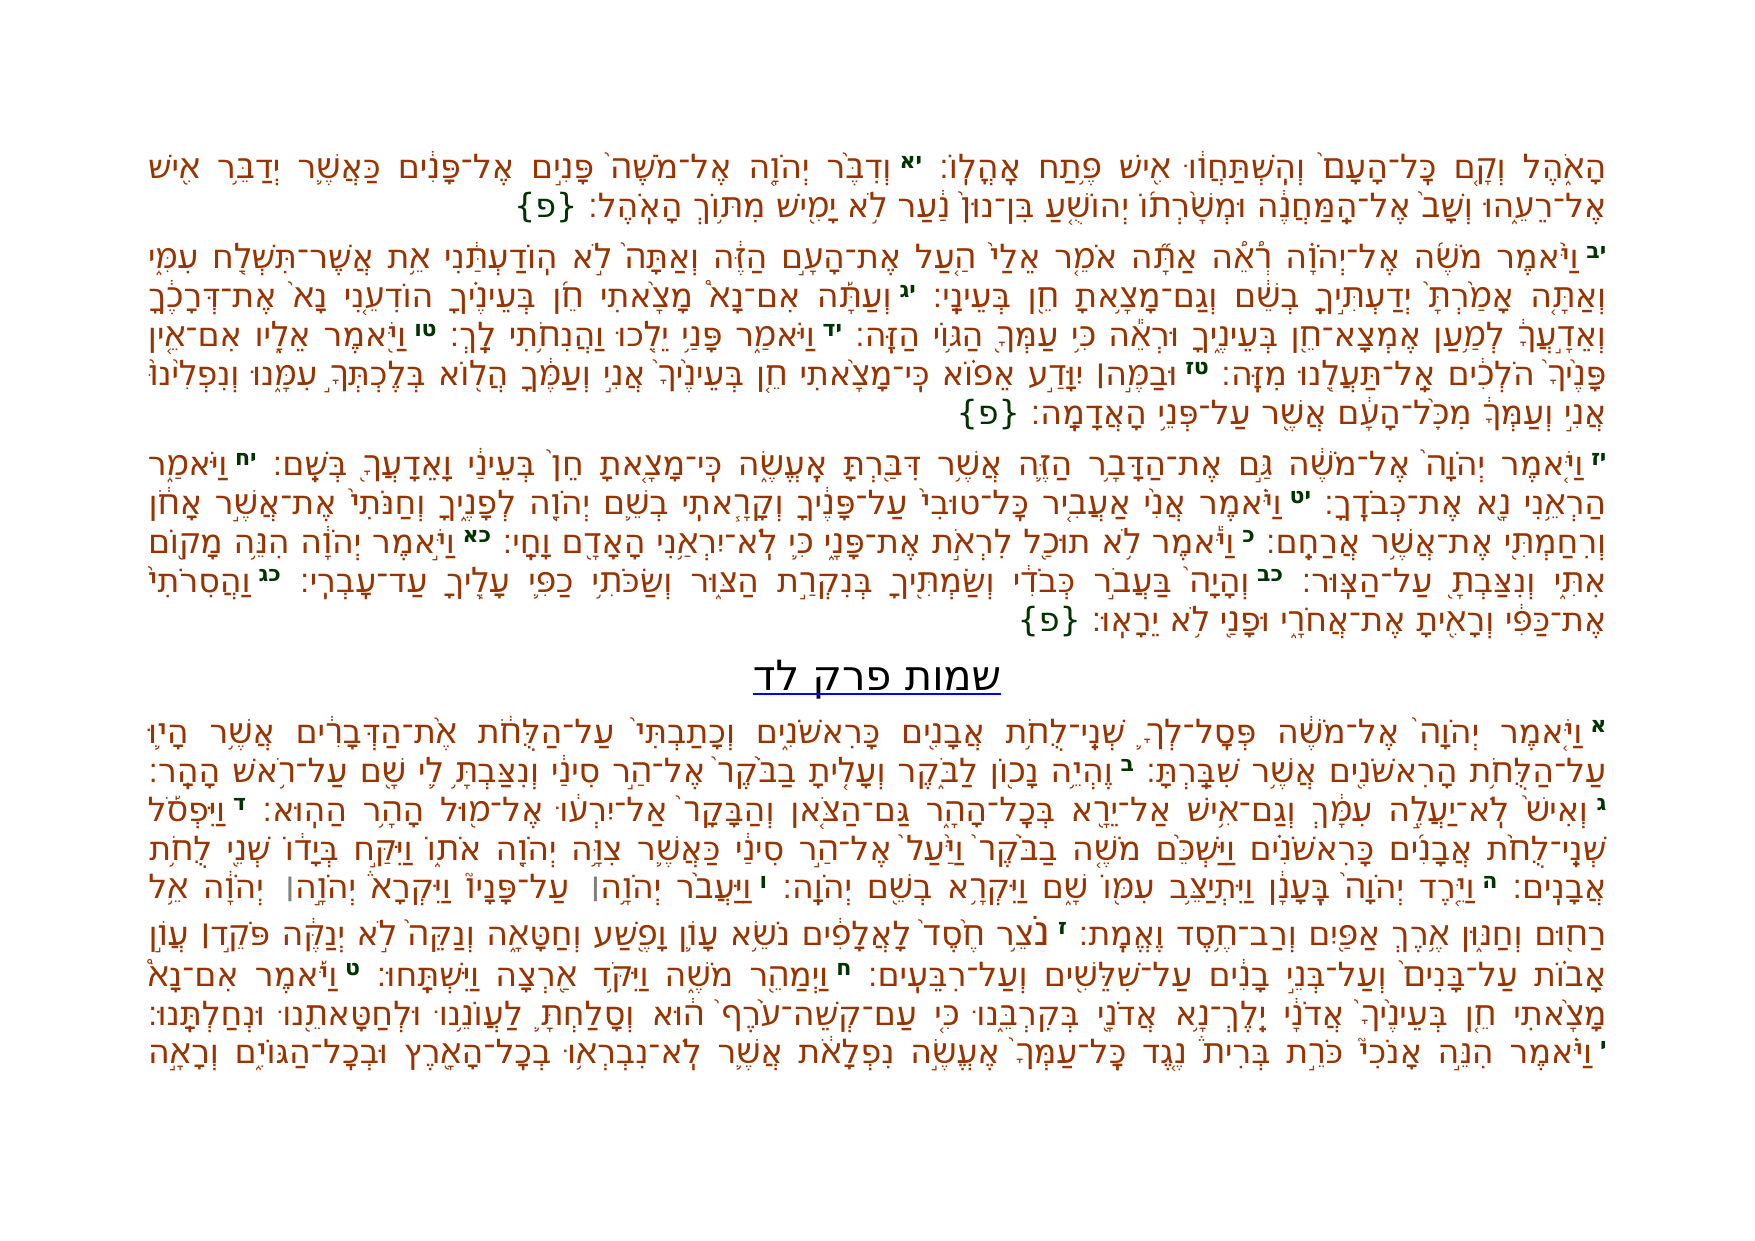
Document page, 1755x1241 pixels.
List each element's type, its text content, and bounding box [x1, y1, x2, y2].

text א וַיֹּ֤אמֶר יְהֹוָה֙ אֶל־מֹשֶׁ֔ה פְּסׇל־לְךָ֛ שְׁנֵֽי־לֻחֹ֥ת אֲבָנִ֖ים כָּרִאשֹׁנִ֑ים וְכָתַבְתִּי֙ עַל־הַלֻּחֹ֔ת אֶ֨ת־הַדְּבָרִ֔ים אֲשֶׁ֥ר הָי֛וּ עַל־הַלֻּחֹ֥ת הָרִאשֹׁנִ֖ים אֲשֶׁ֥ר שִׁבַּֽרְתָּ׃ ב וֶהְיֵ֥ה נָכ֖וֹן לַבֹּ֑קֶר וְעָלִ֤יתָ בַבֹּ֙קֶר֙ אֶל־הַ֣ר סִינַ֔י וְנִצַּבְתָּ֥ לִ֛י שָׁ֖ם עַל־רֹ֥אשׁ הָהָֽר׃ ג וְאִישׁ֙ לֹֽא־יַעֲלֶ֣ה עִמָּ֔ךְ וְגַם־אִ֥ישׁ אַל־יֵרָ֖א בְּכׇל־הָהָ֑ר גַּם־הַצֹּ֤אן וְהַבָּקָר֙ אַל־יִרְע֔וּ אֶל־מ֖וּל הָהָ֥ר הַהֽוּא׃ ד וַיִּפְסֹ֡ל שְׁנֵֽי־לֻחֹ֨ת אֲבָנִ֜ים כָּרִאשֹׁנִ֗ים וַיַּשְׁכֵּ֨ם מֹשֶׁ֤ה בַבֹּ֙קֶר֙ וַיַּ֙עַל֙ אֶל־הַ֣ר סִינַ֔י כַּאֲשֶׁ֛ר צִוָּ֥ה יְהֹוָ֖ה אֹת֑וֹ וַיִּקַּ֣ח בְּיָד֔וֹ שְׁנֵ֖י לֻחֹ֥ת אֲבָנִֽים׃ ה וַיֵּ֤רֶד יְהֹוָה֙ בֶּֽעָנָ֔ן וַיִּתְיַצֵּ֥ב עִמּ֖וֹ שָׁ֑ם וַיִּקְרָ֥א בְשֵׁ֖ם יְהֹוָֽה׃ ו וַיַּעֲבֹ֨ר יְהֹוָ֥ה׀ עַל־פָּנָיו֮ וַיִּקְרָא֒ יְהֹוָ֣ה׀ יְהֹוָ֔ה אֵ֥ל רַח֖וּם וְחַנּ֑וּן אֶ֥רֶךְ אַפַּ֖יִם וְרַב־חֶ֥סֶד וֶאֱמֶֽת׃ ז נֹצֵ֥ר חֶ֙סֶד֙ לָאֲלָפִ֔ים נֹשֵׂ֥א עָוֺ֛ן וָפֶ֖שַׁע וְחַטָּאָ֑ה וְנַקֵּה֙ לֹ֣א יְנַקֶּ֔ה פֹּקֵ֣ד׀ עֲוֺ֣ן אָב֗וֹת עַל־בָּנִים֙ וְעַל־בְּנֵ֣י בָנִ֔ים עַל־שִׁלֵּשִׁ֖ים וְעַל־רִבֵּעִֽים׃ ח וַיְמַהֵ֖ר מֹשֶׁ֑ה וַיִּקֹּ֥ד אַ֖רְצָה וַיִּשְׁתָּֽחוּ׃ ט וַיֹּ֡אמֶר אִם־נָא֩ מָצָ֨אתִי חֵ֤ן בְּעֵינֶ֙יךָ֙ אֲדֹנָ֔י יֵֽלֶךְ־נָ֥א אֲדֹנָ֖י בְּקִרְבֵּ֑נוּ כִּ֤י עַם־קְשֵׁה־עֹ֙רֶף֙ ה֔וּא וְסָלַחְתָּ֛ לַעֲוֺנֵ֥נוּ וּלְחַטָּאתֵ֖נוּ וּנְחַלְתָּֽנוּ׃ י וַיֹּ֗אמֶר הִנֵּ֣ה אָנֹכִי֮ כֹּרֵ֣ת בְּרִית֒ נֶ֤גֶד כׇּֽל־עַמְּךָ֙ אֶעֱשֶׂ֣ה נִפְלָאֹ֔ת אֲשֶׁ֛ר לֹֽא־נִבְרְא֥וּ בְכׇל־הָאָ֖רֶץ וּבְכׇל־הַגּוֹיִ֑ם וְרָאָ֣ה [148, 712, 1606, 1072]
text יז וַיֹּ֤אמֶר יְהֹוָה֙ אֶל־מֹשֶׁ֔ה גַּ֣ם אֶת־הַדָּבָ֥ר הַזֶּ֛ה אֲשֶׁ֥ר דִּבַּ֖רְתָּ אֶֽעֱשֶׂ֑ה כִּֽי־מָצָ֤אתָ חֵן֙ בְּעֵינַ֔י וָאֵדָעֲךָ֖ בְּשֵֽׁם׃ יח וַיֹּאמַ֑ר הַרְאֵ֥נִי נָ֖א אֶת־כְּבֹדֶֽךָ׃ יט וַיֹּ֗אמֶר אֲנִ֨י אַעֲבִ֤יר כׇּל־טוּבִי֙ עַל־פָּנֶ֔יךָ וְקָרָ֧אתִֽי בְשֵׁ֛ם יְהֹוָ֖ה לְפָנֶ֑יךָ וְחַנֹּתִי֙ אֶת־אֲשֶׁ֣ר אָחֹ֔ן וְרִחַמְתִּ֖י אֶת־אֲשֶׁ֥ר אֲרַחֵֽם׃ כ וַיֹּ֕אמֶר לֹ֥א תוּכַ֖ל לִרְאֹ֣ת אֶת־פָּנָ֑י כִּ֛י לֹֽא־יִרְאַ֥נִי הָאָדָ֖ם וָחָֽי׃ כא וַיֹּ֣אמֶר יְהֹוָ֔ה הִנֵּ֥ה מָק֖וֹם אִתִּ֑י וְנִצַּבְתָּ֖ עַל־הַצּֽוּר׃ כב וְהָיָה֙ בַּעֲבֹ֣ר כְּבֹדִ֔י וְשַׂמְתִּ֖יךָ בְּנִקְרַ֣ת הַצּ֑וּר וְשַׂכֹּתִ֥י כַפִּ֛י עָלֶ֖יךָ עַד־עׇבְרִֽי׃ כג וַהֲסִרֹתִי֙ אֶת־כַּפִּ֔י וְרָאִ֖יתָ אֶת־אֲחֹרָ֑י וּפָנַ֖י לֹ֥א יֵרָאֽוּ׃ {פ} [148, 445, 1606, 639]
text שמות פרק לד [148, 651, 1606, 700]
text יב וַיֹּ֨אמֶר מֹשֶׁ֜ה אֶל־יְהֹוָ֗ה רְ֠אֵ֠ה אַתָּ֞ה אֹמֵ֤ר אֵלַי֙ הַ֚עַל אֶת־הָעָ֣ם הַזֶּ֔ה וְאַתָּה֙ לֹ֣א הֽוֹדַעְתַּ֔נִי אֵ֥ת אֲשֶׁר־תִּשְׁלַ֖ח עִמִּ֑י וְאַתָּ֤ה אָמַ֙רְתָּ֙ יְדַעְתִּ֣יךָֽ בְשֵׁ֔ם וְגַם־מָצָ֥אתָ חֵ֖ן בְּעֵינָֽי׃ יג וְעַתָּ֡ה אִם־נָא֩ מָצָ֨אתִי חֵ֜ן בְּעֵינֶ֗יךָ הוֹדִעֵ֤נִי נָא֙ אֶת־דְּרָכֶ֔ךָ וְאֵדָ֣עֲךָ֔ לְמַ֥עַן אֶמְצָא־חֵ֖ן בְּעֵינֶ֑יךָ וּרְאֵ֕ה כִּ֥י עַמְּךָ֖ הַגּ֥וֹי הַזֶּֽה׃ יד וַיֹּאמַ֑ר פָּנַ֥י יֵלֵ֖כוּ וַהֲנִחֹ֥תִי לָֽךְ׃ טו וַיֹּ֖אמֶר אֵלָ֑יו אִם־אֵ֤ין פָּנֶ֙יךָ֙ הֹלְכִ֔ים אַֽל־תַּעֲלֵ֖נוּ מִזֶּֽה׃ טז וּבַמֶּ֣ה׀ יִוָּדַ֣ע אֵפ֗וֹא כִּֽי־מָצָ֨אתִי חֵ֤ן בְּעֵינֶ֙יךָ֙ אֲנִ֣י וְעַמֶּ֔ךָ הֲל֖וֹא בְּלֶכְתְּךָ֣ עִמָּ֑נוּ וְנִפְלִ֙ינוּ֙ אֲנִ֣י וְעַמְּךָ֔ מִכׇּ֨ל־הָעָ֔ם אֲשֶׁ֖ר עַל־פְּנֵ֥י הָאֲדָמָֽה׃ {פ} [148, 238, 1606, 432]
text הָאֹ֑הֶל וְקָ֤ם כׇּל־הָעָם֙ וְהִֽשְׁתַּחֲו֔וּ אִ֖ישׁ פֶּ֥תַח אׇהֳלֽוֹ׃ יא וְדִבֶּ֨ר יְהֹוָ֤ה אֶל־מֹשֶׁה֙ פָּנִ֣ים אֶל־פָּנִ֔ים כַּאֲשֶׁ֛ר יְדַבֵּ֥ר אִ֖ישׁ אֶל־רֵעֵ֑הוּ וְשָׁב֙ אֶל־הַֽמַּחֲנֶ֔ה וּמְשָׁ֨רְת֜וֹ יְהוֹשֻׁ֤עַ בִּן־נוּן֙ נַ֔עַר לֹ֥א יָמִ֖ישׁ מִתּ֥וֹךְ הָאֹֽהֶל׃ {פ} [148, 148, 1606, 225]
